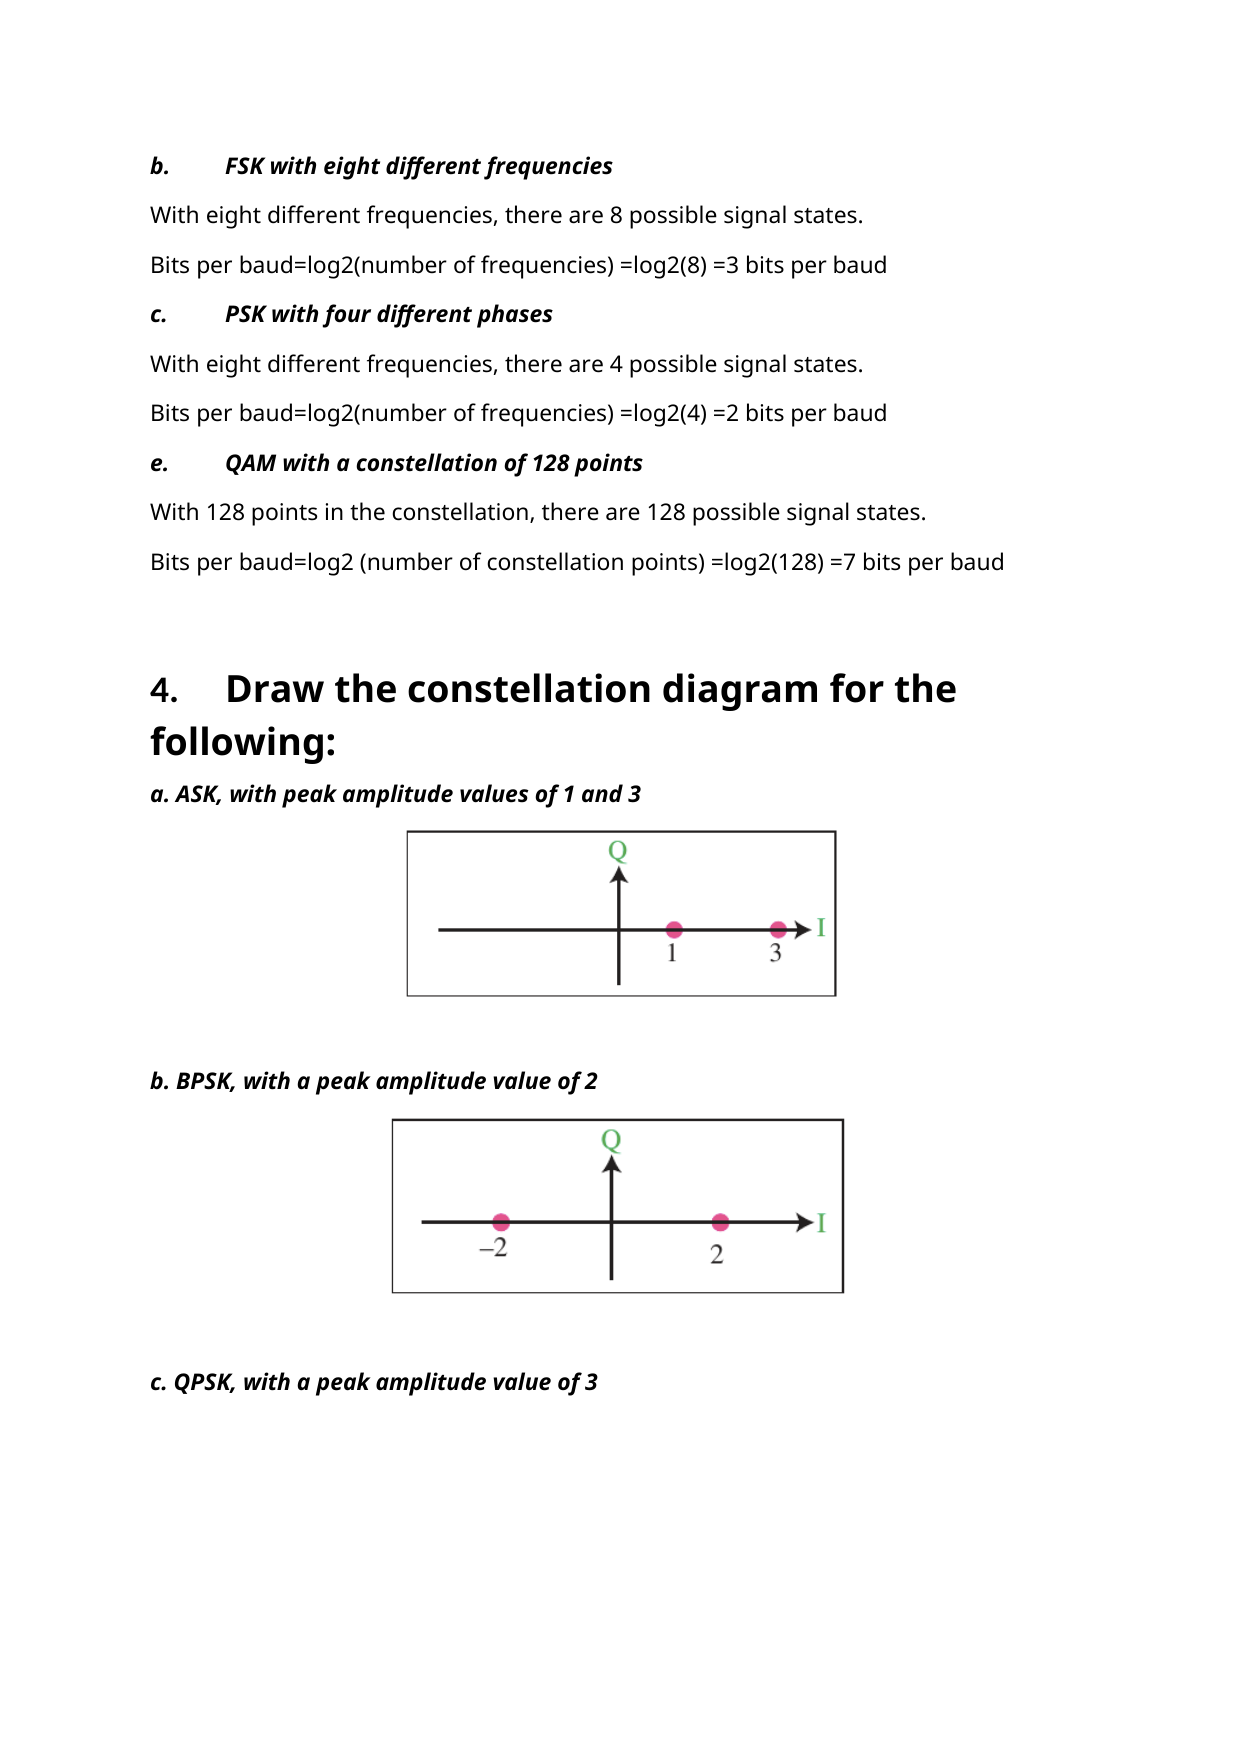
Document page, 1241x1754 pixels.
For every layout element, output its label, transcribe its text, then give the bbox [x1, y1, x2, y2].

picture [386, 1114, 854, 1297]
text c. PSK with four different phases [150, 298, 1090, 330]
text Bits per baud=log2​(number of frequencies) =log2​(8) =3 bits per baud [150, 249, 1090, 280]
text e. QAM with a constellation of 128 points [150, 447, 1090, 478]
text Bits per baud=log2 (number of constellation points) =log2​(128) =7 bits per baud [150, 546, 1090, 577]
text With eight different frequencies, there are 8 possible signal states. [150, 199, 1090, 231]
text With eight different frequencies, there are 4 possible signal states. [150, 348, 1090, 379]
text c. QPSK, with a peak amplitude value of 3 [150, 1366, 1090, 1397]
text a. ASK, with peak amplitude values of 1 and 3 [150, 778, 1090, 809]
subtitle Draw the constellation diagram for the following: [150, 662, 1090, 767]
text b. FSK with eight different frequencies [150, 150, 1090, 181]
text With 128 points in the constellation, there are 128 possible signal states. [150, 496, 1090, 528]
picture [400, 827, 840, 1000]
text b. BPSK, with a peak amplitude value of 2 [150, 1065, 1090, 1097]
text Bits per baud=log2​(number of frequencies) =log2​(4) =2 bits per baud [150, 397, 1090, 429]
